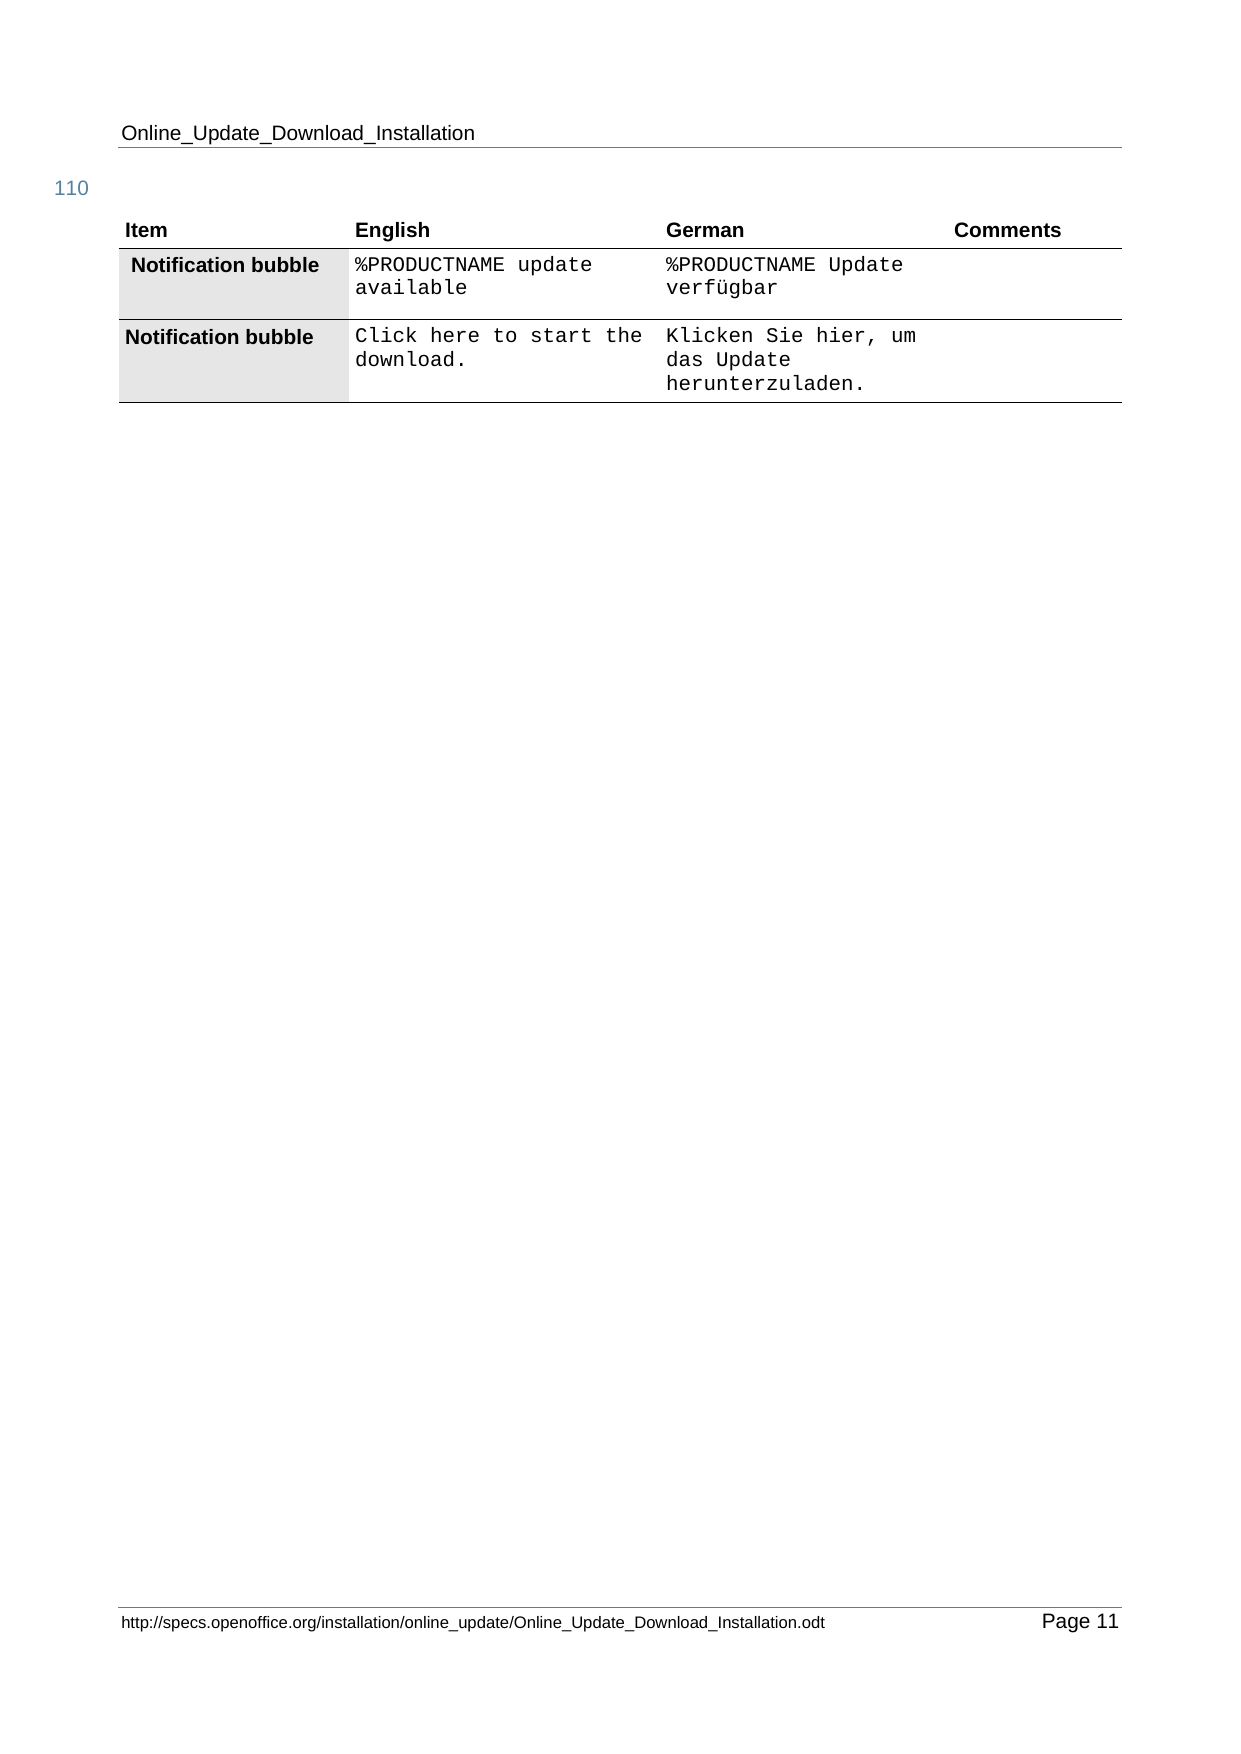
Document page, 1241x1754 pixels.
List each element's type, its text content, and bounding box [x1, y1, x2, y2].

table_cell [948, 320, 1122, 402]
table_header English [349, 213, 660, 248]
table_cell %PRODUCTNAME Update verfügbar [660, 249, 948, 319]
table_header Item [119, 213, 349, 248]
table_cell Klicken Sie hier, um das Update herunterzuladen. [660, 320, 948, 402]
table_cell Click here to start the download. [349, 320, 660, 402]
table_cell Notification bubble [119, 249, 349, 319]
table_cell [948, 249, 1122, 319]
table_cell %PRODUCTNAME update available [349, 249, 660, 319]
table_header Comments [948, 213, 1122, 248]
table_header German [660, 213, 948, 248]
table_cell Notification bubble [119, 320, 349, 402]
